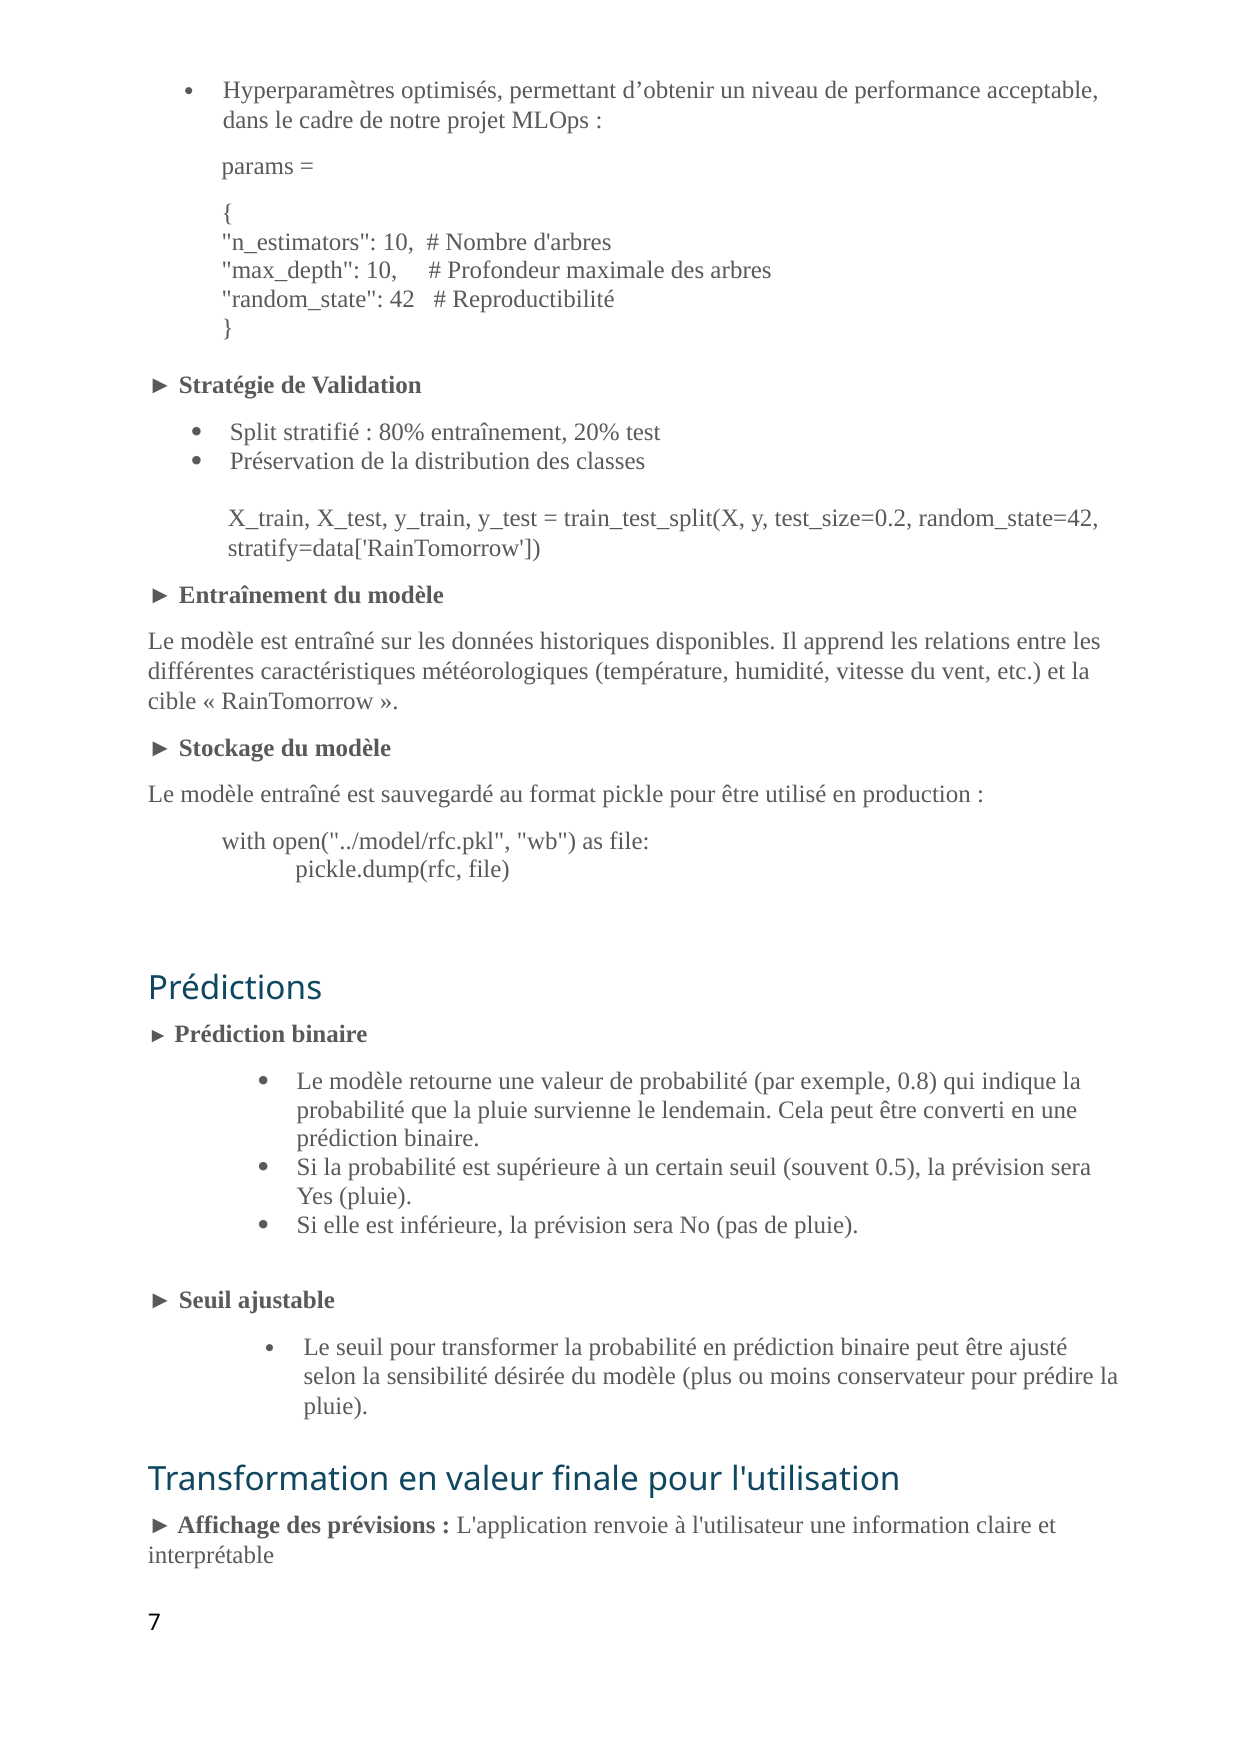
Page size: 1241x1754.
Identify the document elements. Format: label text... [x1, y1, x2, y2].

text { [148, 198, 1122, 227]
text ► Stratégie de Validation [148, 371, 1122, 399]
text Le modèle entraîné est sauvegardé au format pickle pour être utilisé en production : [148, 779, 1122, 808]
list Le seuil pour transformer la probabilité en prédiction binaire peut être ajusté selon la sensibilité désirée du modèle (plus ou moins conservateur pour prédire la pluie). [266, 1332, 1122, 1420]
list Hyperparamètres optimisés, permettant d’obtenir un niveau de performance acceptable, dans le cadre de notre projet MLOps : [185, 75, 1122, 134]
text "random_state": 42 # Reproductibilité [148, 284, 1122, 313]
text params = [148, 151, 1122, 180]
text ► Stockage du modèle [148, 733, 1122, 761]
subtitle Transformation en valeur finale pour l'utilisation [148, 1454, 1122, 1500]
text "max_depth": 10, # Profondeur maximale des arbres [148, 256, 1122, 284]
text with open("../model/rfc.pkl", "wb") as file: [148, 826, 1122, 854]
text Le modèle est entraîné sur les données historiques disponibles. Il apprend les relations entre les différentes caractéristiques météorologiques (température, humidité, vitesse du vent, etc.) et la cible « RainTomorrow ». [148, 626, 1122, 715]
text X_train, X_test, y_train, y_test = train_test_split(X, y, test_size=0.2, random_state=42, stratify=data['RainTomorrow']) [228, 503, 1122, 562]
text ► Prédiction binaire [148, 1019, 1122, 1048]
list Si elle est inférieure, la prévision sera No (pas de pluie). [259, 1210, 1122, 1238]
text ► Affichage des prévisions : L'application renvoie à l'utilisateur une information claire et interprétable [148, 1510, 1122, 1569]
list Si la probabilité est supérieure à un certain seuil (souvent 0.5), la prévision sera Yes (pluie). [259, 1152, 1122, 1210]
text } [148, 313, 1122, 342]
text pickle.dump(rfc, file) [148, 854, 1122, 883]
list Préservation de la distribution des classes [192, 446, 1122, 474]
list Le modèle retourne une valeur de probabilité (par exemple, 0.8) qui indique la probabilité que la pluie survienne le lendemain. Cela peut être converti en une prédiction binaire. [259, 1066, 1122, 1152]
subtitle Prédictions [148, 964, 1122, 1009]
text ► Seuil ajustable [148, 1285, 1122, 1314]
list Split stratifié : 80% entraînement, 20% test [192, 417, 1122, 446]
text ► Entraînement du modèle [148, 580, 1122, 608]
text "n_estimators": 10, # Nombre d'arbres [148, 227, 1122, 256]
